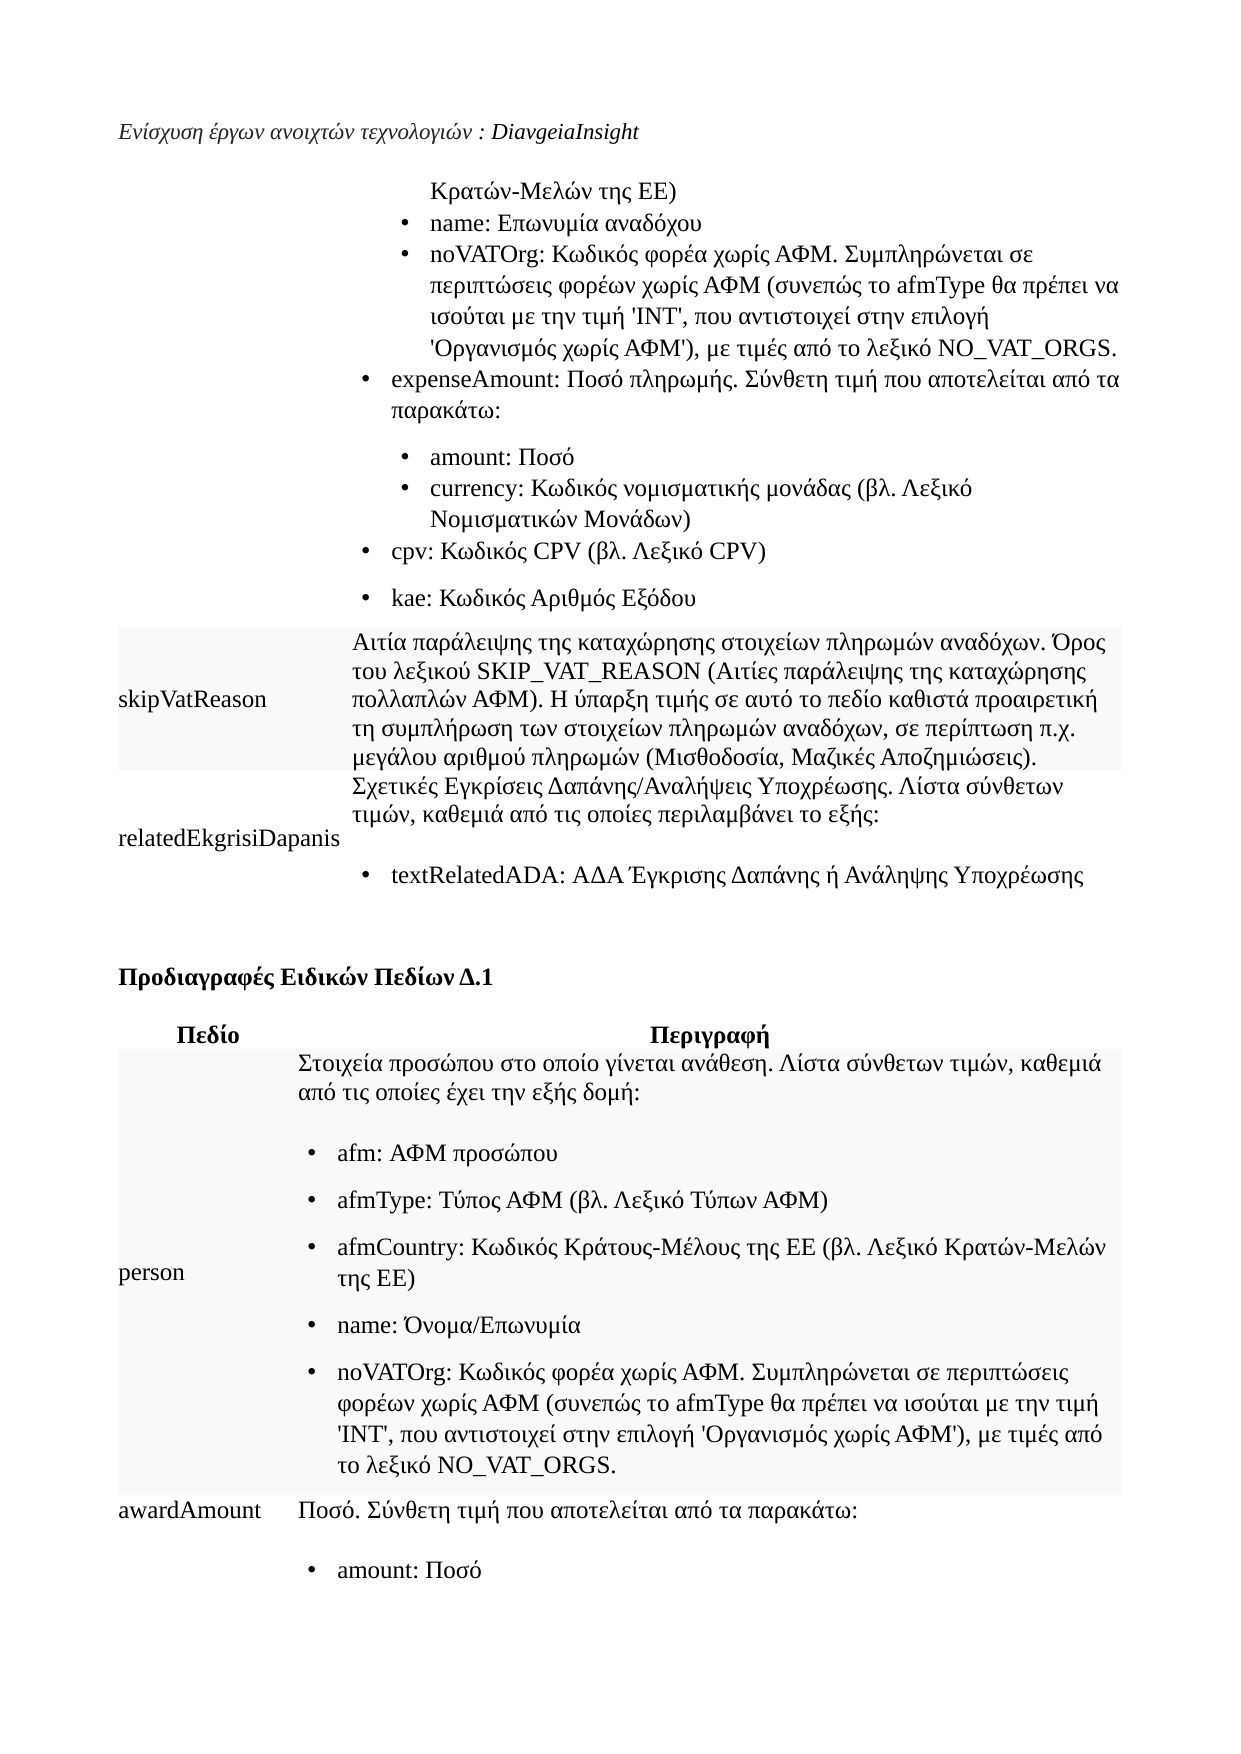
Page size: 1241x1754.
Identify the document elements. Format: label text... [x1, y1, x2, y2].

table_cell Αιτία παράλειψης της καταχώρησης στοιχείων πληρωμών αναδόχων. Όρος του λεξικού SKIP_VAT_REASON (Αιτίες παράλειψης της καταχώρησης πολλαπλών ΑΦΜ). Η ύπαρξη τιμής σε αυτό το πεδίο καθιστά προαιρετική τη συμπλήρωση των στοιχείων πληρωμών αναδόχων, σε περίπτωση π.χ. μεγάλου αριθμού πληρωμών (Μισθοδοσία, Μαζικές Αποζημιώσεις). [352, 627, 1122, 771]
table_cell [118, 174, 352, 627]
table_header Πεδίο [118, 1020, 298, 1048]
table_cell skipVatReason [118, 627, 352, 771]
table_cell Ποσό. Σύνθετη τιμή που αποτελείται από τα παρακάτω: amount: Ποσό currency: Κωδικός νομισματικής μονάδας (βλ. Λεξικό Νομισματικών Μονάδων) [298, 1495, 1122, 1600]
table_cell Σχετικές Εγκρίσεις Δαπάνης/Αναλήψεις Υποχρέωσης. Λίστα σύνθετων τιμών, καθεμιά από τις οποίες περιλαμβάνει το εξής: textRelatedADA: ΑΔΑ Έγκρισης Δαπάνης ή Ανάληψης Υποχρέωσης [352, 771, 1122, 905]
table_cell relatedEkgrisiDapanis [118, 771, 352, 905]
table_header Περιγραφή [298, 1020, 1122, 1048]
text Προδιαγραφές Ειδικών Πεδίων Δ.1 [118, 962, 1122, 991]
table_cell awardAmount [118, 1495, 298, 1600]
table_cell Στοιχεία προσώπου στο οποίο γίνεται ανάθεση. Λίστα σύνθετων τιμών, καθεμιά από τις οποίες έχει την εξής δομή: afm: ΑΦΜ προσώπου afmType: Τύπος ΑΦΜ (βλ. Λεξικό Τύπων ΑΦΜ) afmCountry: Κωδικός Κράτους-Μέλους της ΕΕ (βλ. Λεξικό Κρατών-Μελών της ΕΕ) name: Όνομα/Επωνυμία noVATOrg: Κωδικός φορέα χωρίς ΑΦΜ. Συμπληρώνεται σε περιπτώσεις φορέων χωρίς ΑΦΜ (συνεπώς το afmType θα πρέπει να ισούται με την τιμή 'INT', που αντιστοιχεί στην επιλογή 'Οργανισμός χωρίς ΑΦΜ'), με τιμές από το λεξικό NO_VAT_ORGS. [298, 1049, 1122, 1495]
table_cell person [118, 1049, 298, 1495]
table_cell Κρατών-Μελών της ΕΕ) name: Επωνυμία αναδόχου noVATOrg: Κωδικός φορέα χωρίς ΑΦΜ. Συμπληρώνεται σε περιπτώσεις φορέων χωρίς ΑΦΜ (συνεπώς το afmType θα πρέπει να ισούται με την τιμή 'INT', που αντιστοιχεί στην επιλογή 'Οργανισμός χωρίς ΑΦΜ'), με τιμές από το λεξικό NO_VAT_ORGS. expenseAmount: Ποσό πληρωμής. Σύνθετη τιμή που αποτελείται από τα παρακάτω: amount: Ποσό currency: Κωδικός νομισματικής μονάδας (βλ. Λεξικό Νομισματικών Μονάδων) cpv: Κωδικός CPV (βλ. Λεξικό CPV) kae: Κωδικός Αριθμός Εξόδου [352, 174, 1122, 627]
